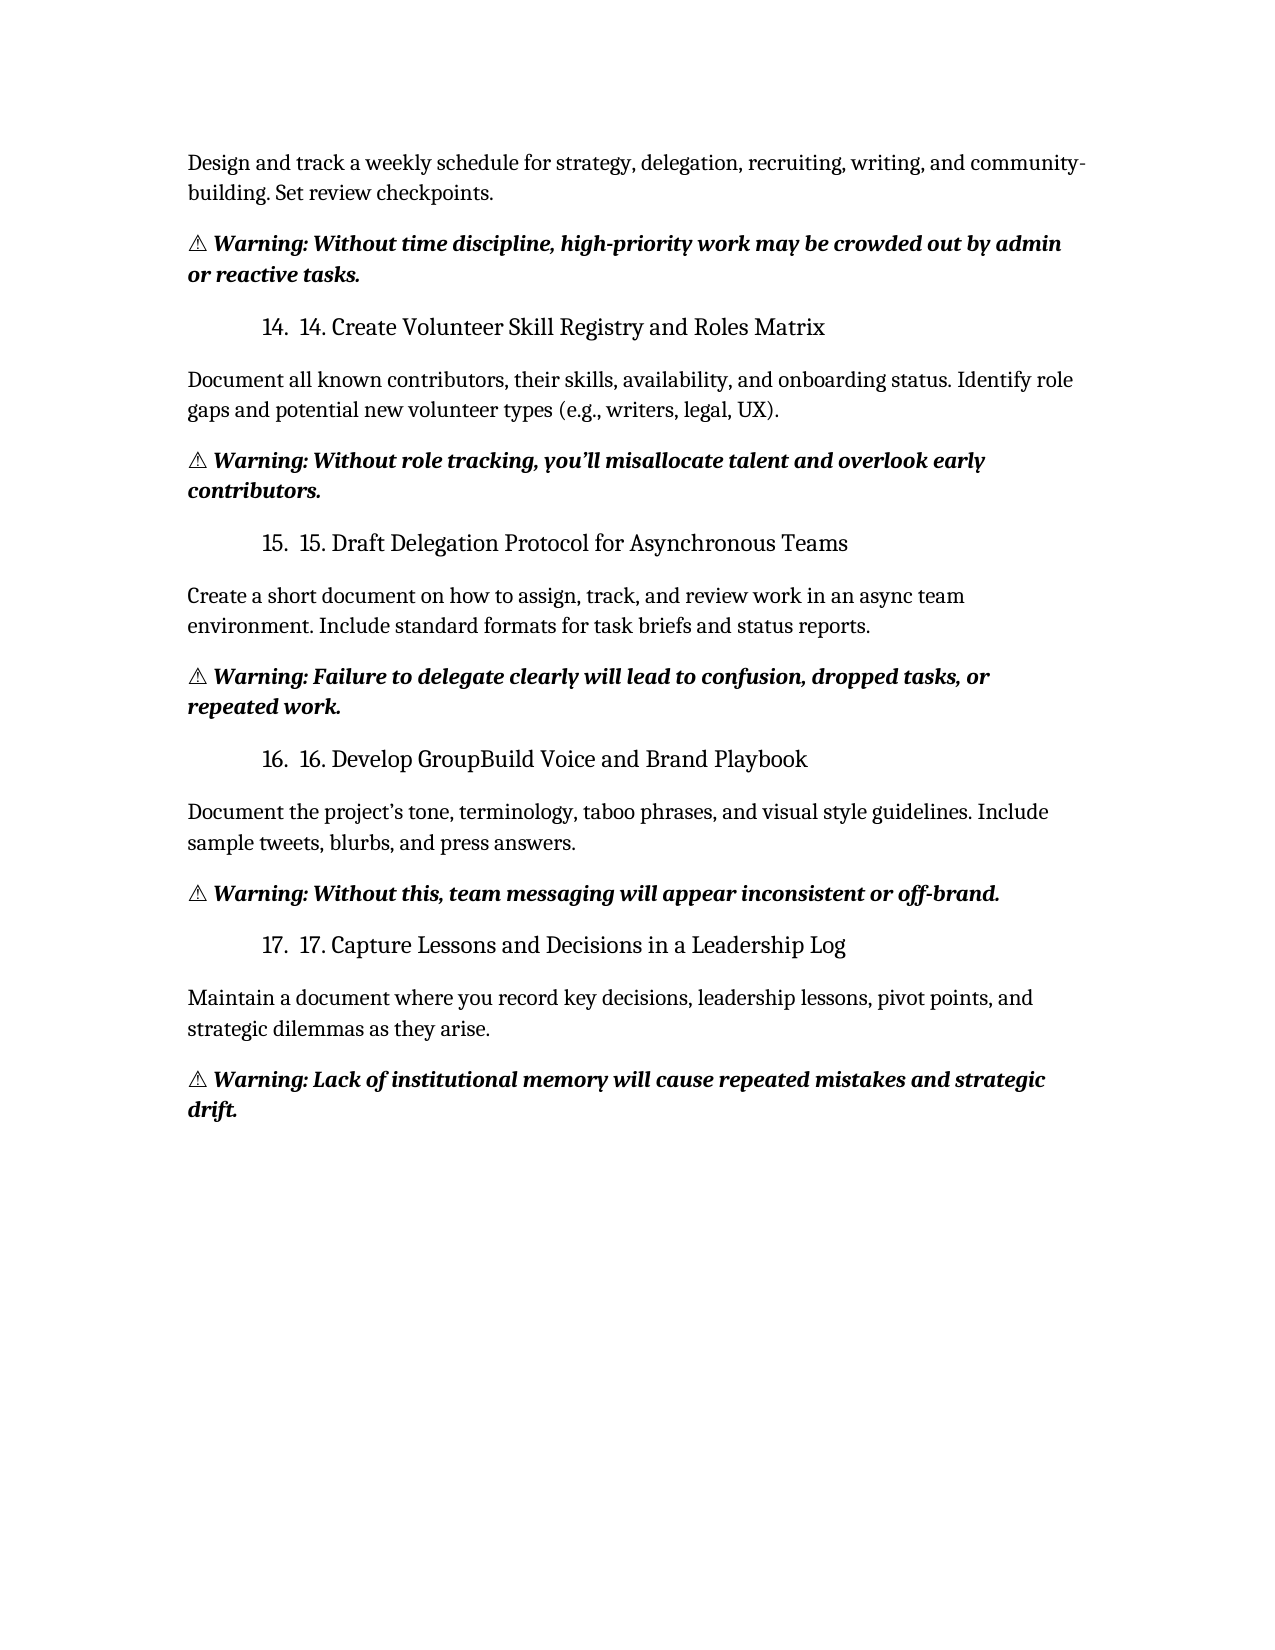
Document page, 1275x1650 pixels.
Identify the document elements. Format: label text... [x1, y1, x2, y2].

text Maintain a document where you record key decisions, leadership lessons, pivot points, and strategic dilemmas as they arise. [187, 985, 1087, 1042]
text Create a short document on how to assign, track, and review work in an async team environment. Include standard formats for task briefs and status reports. [187, 583, 1087, 639]
text ⚠️ Warning: Without this, team messaging will appear inconsistent or off-brand. [187, 880, 1087, 907]
text ⚠️ Warning: Lack of institutional memory will cause repeated mistakes and strategic drift. [187, 1066, 1087, 1123]
text ⚠️ Warning: Failure to delegate clearly will lead to confusion, dropped tasks, or repeated work. [187, 664, 1087, 721]
text ⚠️ Warning: Without role tracking, you’ll misallocate talent and overlook early contributors. [187, 448, 1087, 504]
list 15. Draft Delegation Protocol for Asynchronous Teams [262, 529, 1087, 558]
text Document the project’s tone, terminology, taboo phrases, and visual style guidelines. Include sample tweets, blurbs, and press answers. [187, 799, 1087, 856]
list 17. Capture Lessons and Decisions in a Leadership Log [262, 931, 1087, 960]
list 14. Create Volunteer Skill Registry and Roles Matrix [262, 312, 1087, 341]
text Document all known contributors, their skills, availability, and onboarding status. Identify role gaps and potential new volunteer types (e.g., writers, legal, UX). [187, 366, 1087, 423]
text ⚠️ Warning: Without time discipline, high-priority work may be crowded out by admin or reactive tasks. [187, 231, 1087, 288]
list 16. Develop GroupBuild Voice and Brand Playbook [262, 745, 1087, 774]
text Design and track a weekly schedule for strategy, delegation, recruiting, writing, and community-building. Set review checkpoints. [187, 150, 1087, 207]
